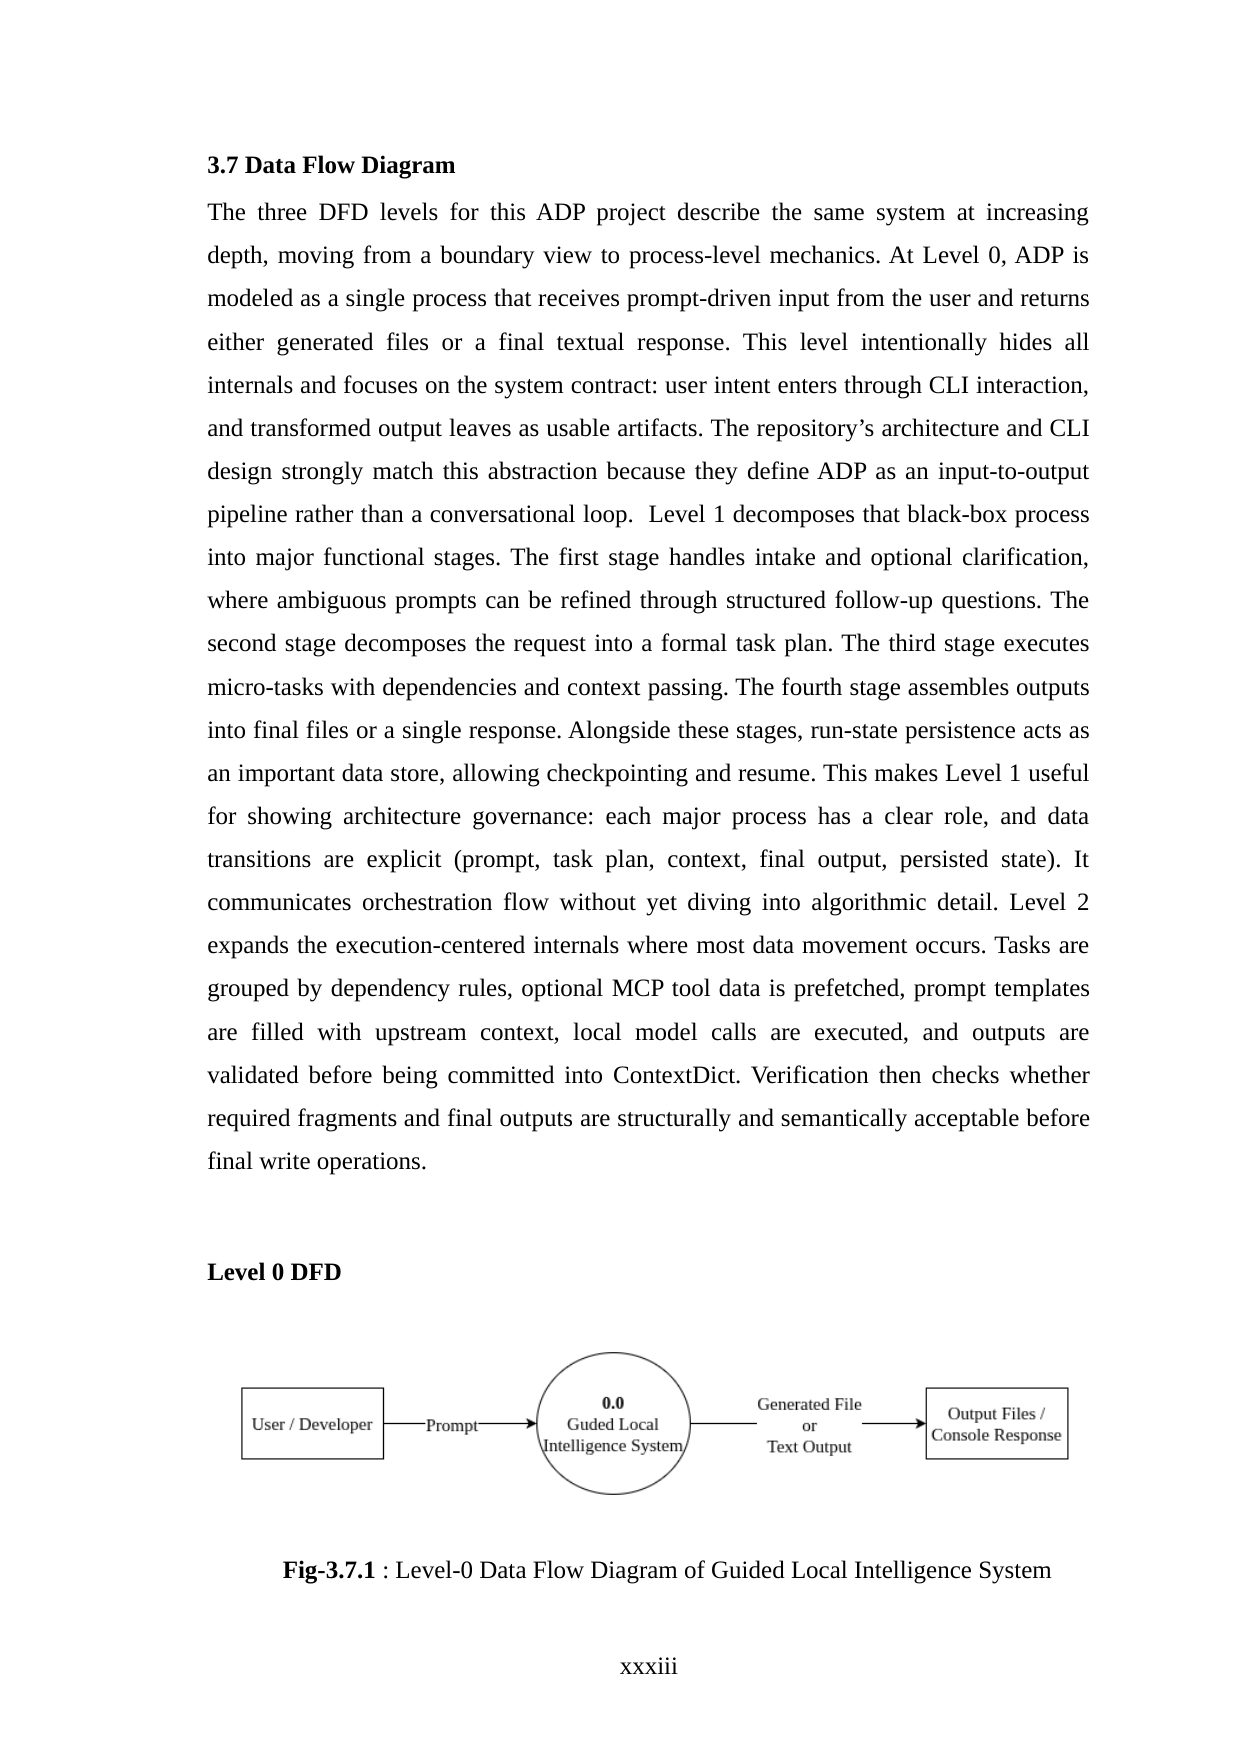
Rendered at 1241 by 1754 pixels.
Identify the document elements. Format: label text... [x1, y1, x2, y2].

text The three DFD levels for this ADP project describe the same system at increasing depth, moving from a boundary view to process-level mechanics. At Level 0, ADP is modeled as a single process that receives prompt-driven input from the user and returns either generated files or a final textual response. This level intentionally hides all internals and focuses on the system contract: user intent enters through CLI interaction, and transformed output leaves as usable artifacts. The repository’s architecture and CLI design strongly match this abstraction because they define ADP as an input-to-output pipeline rather than a conversational loop. Level 1 decomposes that black-box process into major functional stages. The first stage handles intake and optional clarification, where ambiguous prompts can be refined through structured follow-up questions. The second stage decomposes the request into a formal task plan. The third stage executes micro-tasks with dependencies and context passing. The fourth stage assembles outputs into final files or a single response. Alongside these stages, run-state persistence acts as an important data store, allowing checkpointing and resume. This makes Level 1 useful for showing architecture governance: each major process has a clear role, and data transitions are explicit (prompt, task plan, context, final output, persisted state). It communicates orchestration flow without yet diving into algorithmic detail. Level 2 expands the execution-centered internals where most data movement occurs. Tasks are grouped by dependency rules, optional MCP tool data is prefetched, prompt templates are filled with upstream context, local model calls are executed, and outputs are validated before being committed into ContextDict. Verification then checks whether required fragments and final outputs are structurally and semantically acceptable before final write operations. [207, 197, 1091, 1175]
text 3.7 Data Flow Diagram [207, 150, 1091, 179]
picture [207, 1305, 1091, 1541]
text Level 0 DFD [207, 1257, 1091, 1286]
